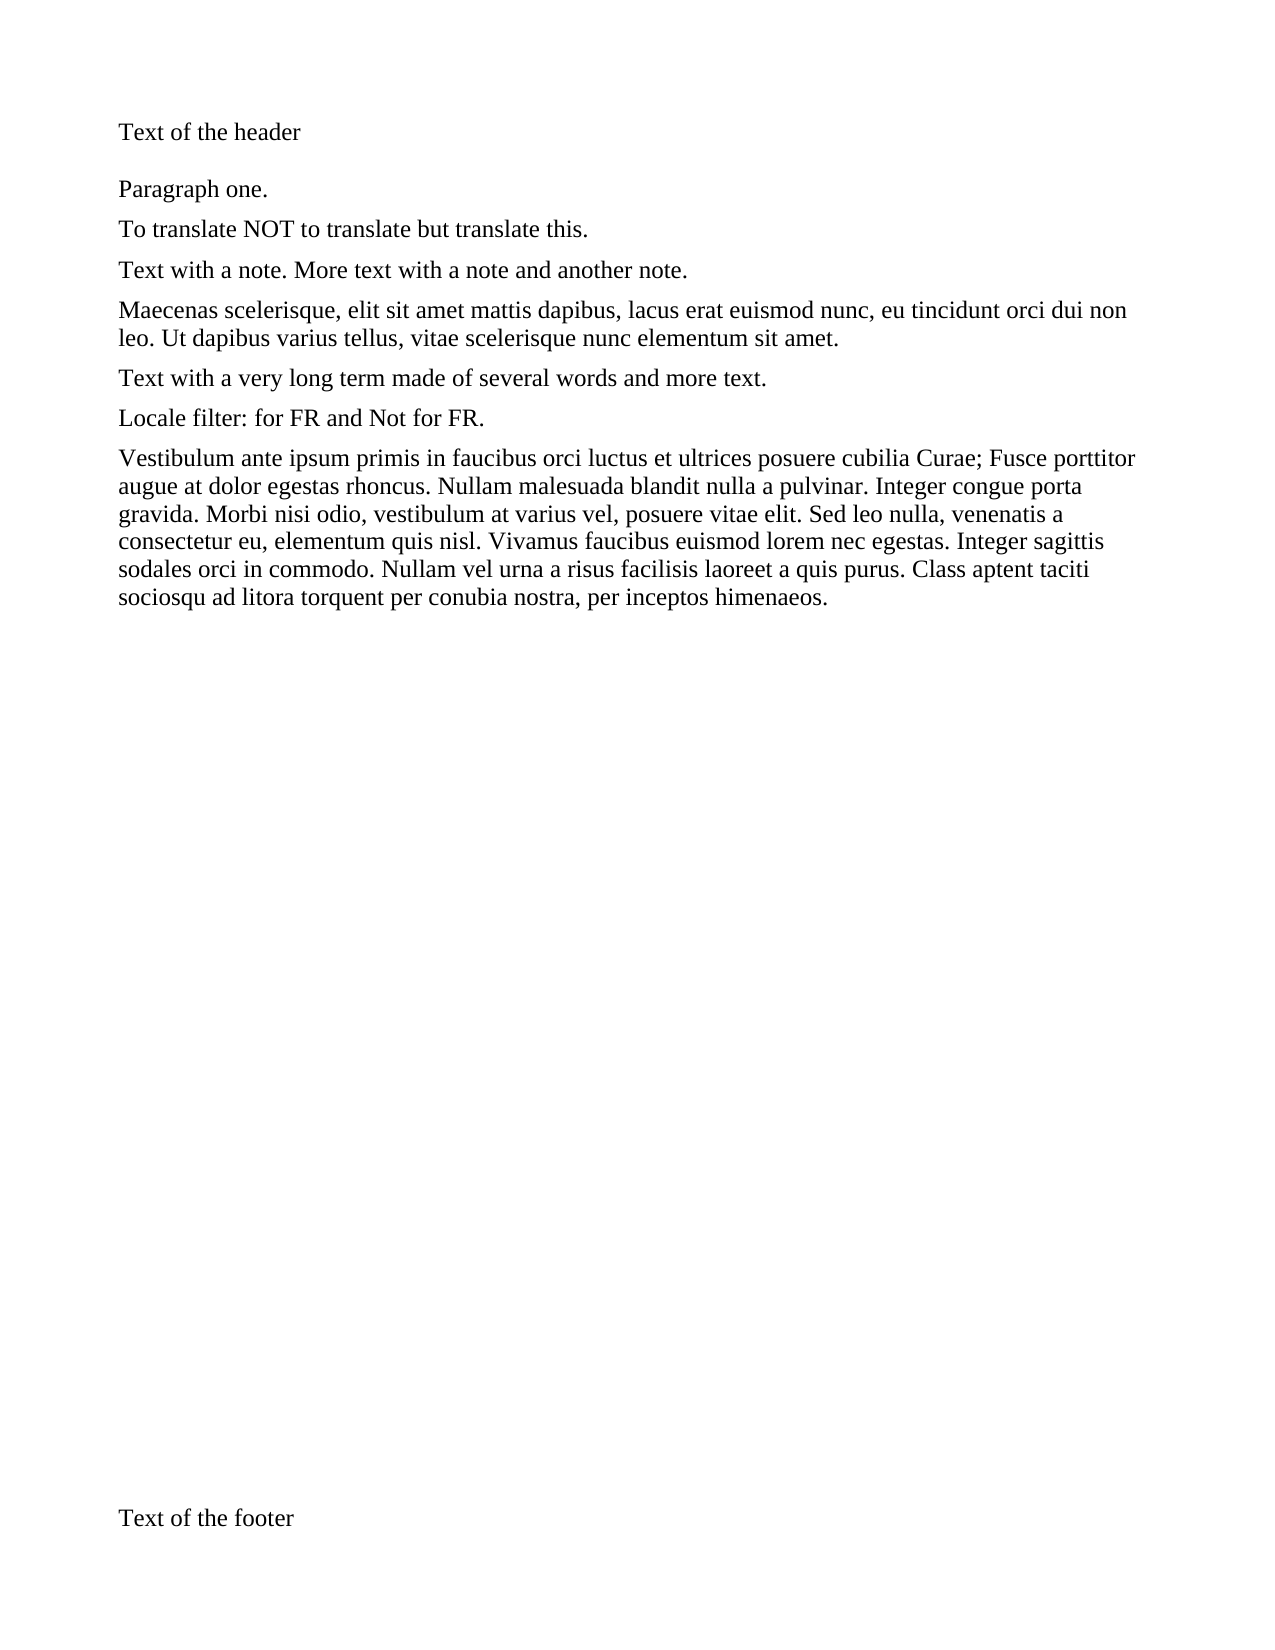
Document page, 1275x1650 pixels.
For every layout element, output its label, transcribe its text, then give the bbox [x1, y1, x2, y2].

text Locale filter: for FR and Not for FR. [118, 404, 1157, 432]
text Vestibulum ante ipsum primis in faucibus orci luctus et ultrices posuere cubilia Curae; Fusce porttitor augue at dolor egestas rhoncus. Nullam malesuada blandit nulla a pulvinar. Integer congue porta gravida. Morbi nisi odio, vestibulum at varius vel, posuere vitae elit. Sed leo nulla, venenatis a consectetur eu, elementum quis nisl. Vivamus faucibus euismod lorem nec egestas. Integer sagittis sodales orci in commodo. Nullam vel urna a risus facilisis laoreet a quis purus. Class aptent taciti sociosqu ad litora torquent per conubia nostra, per inceptos himenaeos. [118, 444, 1157, 611]
text Maecenas scelerisque, elit sit amet mattis dapibus, lacus erat euismod nunc, eu tincidunt orci dui non leo. Ut dapibus varius tellus, vitae scelerisque nunc elementum sit amet. [118, 296, 1157, 351]
text Text with a note. More text with a note and another note. [118, 256, 1157, 283]
text Paragraph one. [118, 175, 1157, 203]
text To translate NOT to translate but translate this. [118, 216, 1157, 243]
text Text with a very long term made of several words and more text. [118, 364, 1157, 392]
